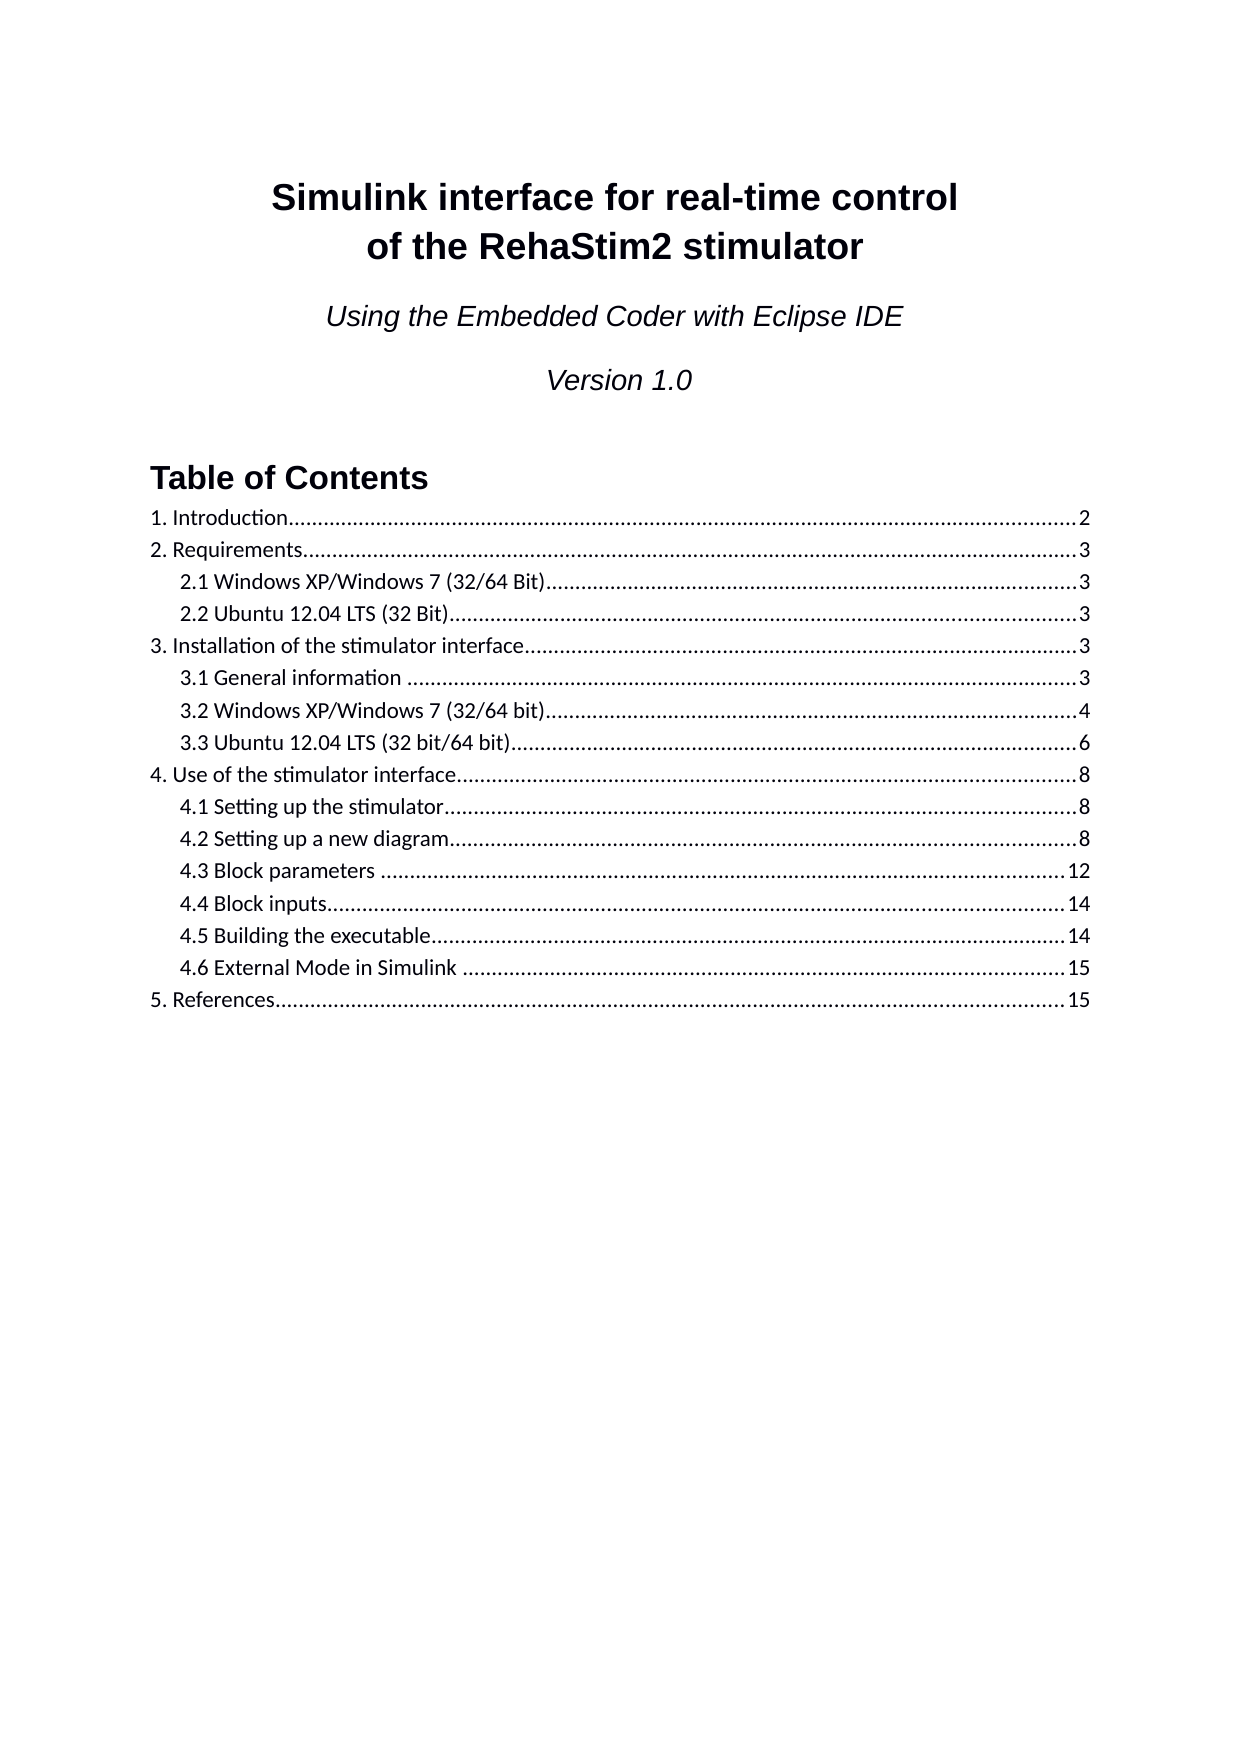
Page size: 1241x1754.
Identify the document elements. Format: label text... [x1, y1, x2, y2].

text 4.4 Block inputs 14 [179, 889, 1090, 917]
text 3.1 General information 3 [179, 663, 1090, 692]
text 4. Use of the stimulator interface 8 [150, 760, 1090, 788]
title Simulink interface for real-time control of the RehaStim2 stimulator [150, 175, 1090, 268]
text 4.6 External Mode in Simulink 15 [179, 953, 1090, 981]
text 4.3 Block parameters 12 [179, 857, 1090, 885]
text 1. Introduction 2 [150, 503, 1090, 531]
text 2.2 Ubuntu 12.04 LTS (32 Bit) 3 [179, 599, 1090, 627]
subtitle Using the Embedded Coder with Eclipse IDE [150, 299, 1090, 333]
subtitle Version 1.0 [150, 363, 1090, 396]
text 3. Installation of the stimulator interface 3 [150, 631, 1090, 659]
text 3.3 Ubuntu 12.04 LTS (32 bit/64 bit) 6 [179, 728, 1090, 756]
subtitle Table of Contents [150, 458, 1090, 497]
text 3.2 Windows XP/Windows 7 (32/64 bit) 4 [179, 696, 1090, 724]
text 4.5 Building the executable 14 [179, 921, 1090, 949]
text 4.1 Setting up the stimulator 8 [179, 792, 1090, 820]
text 2.1 Windows XP/Windows 7 (32/64 Bit) 3 [179, 567, 1090, 595]
text 4.2 Setting up a new diagram 8 [179, 824, 1090, 852]
text 2. Requirements 3 [150, 535, 1090, 563]
text 5. References 15 [150, 985, 1090, 1013]
